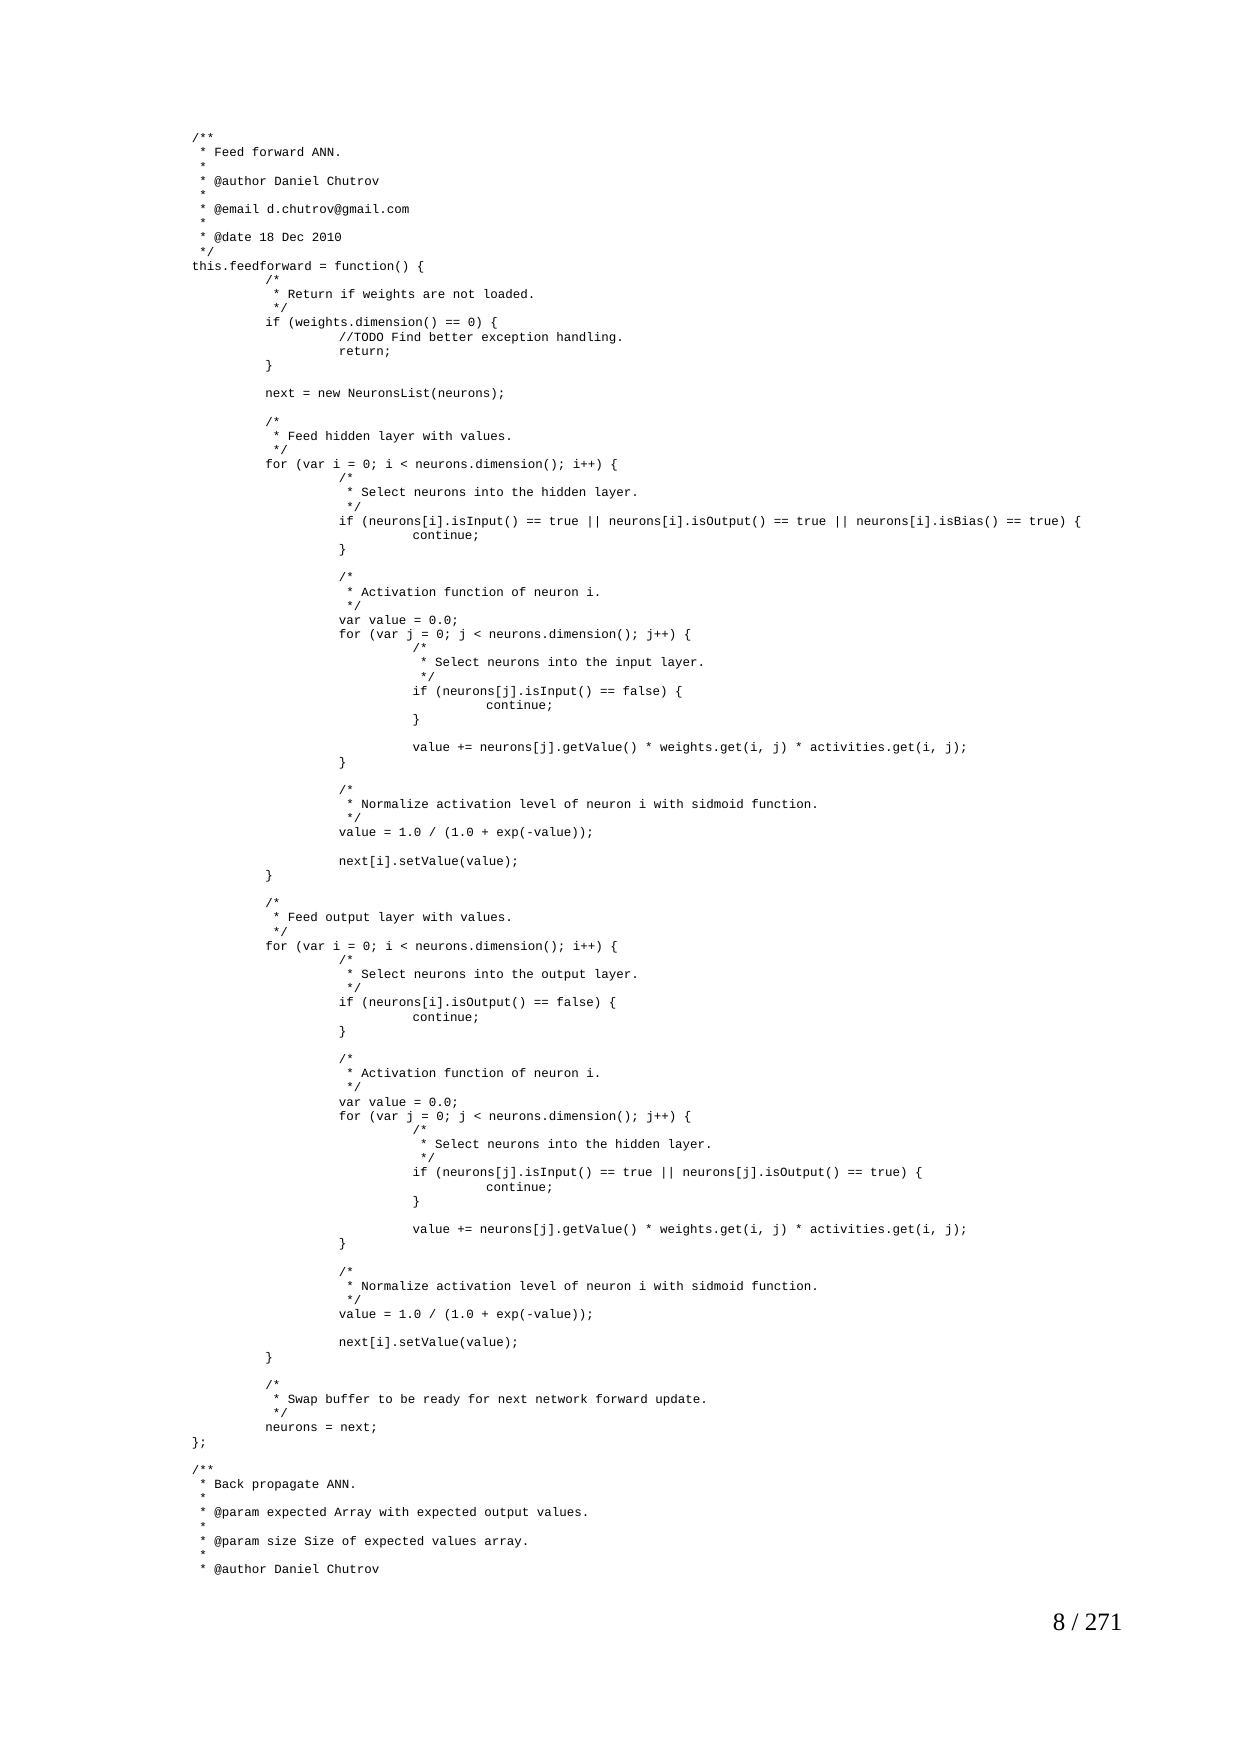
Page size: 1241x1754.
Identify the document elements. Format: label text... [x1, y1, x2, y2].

text for (var i = 0; i < neurons.dimension(); i++) { [118, 940, 1122, 954]
text continue; [118, 1181, 1122, 1195]
text * [118, 189, 1122, 203]
text * Activation function of neuron i. [118, 586, 1122, 600]
text value = 1.0 / (1.0 + exp(-value)); [118, 1308, 1122, 1322]
text neurons = next; [118, 1421, 1122, 1436]
text * Activation function of neuron i. [118, 1067, 1122, 1081]
text * [118, 161, 1122, 175]
text */ [118, 1152, 1122, 1166]
text * Normalize activation level of neuron i with sidmoid function. [118, 1280, 1122, 1294]
text } [118, 359, 1122, 373]
text //TODO Find better exception handling. [118, 331, 1122, 345]
text var value = 0.0; [118, 1096, 1122, 1110]
text } [118, 756, 1122, 770]
text * Return if weights are not loaded. [118, 288, 1122, 302]
text /* [118, 1266, 1122, 1280]
text * Back propagate ANN. [118, 1478, 1122, 1492]
text } [118, 1025, 1122, 1039]
text value = 1.0 / (1.0 + exp(-value)); [118, 826, 1122, 841]
text /** [118, 132, 1122, 146]
text * Normalize activation level of neuron i with sidmoid function. [118, 798, 1122, 812]
text */ [118, 302, 1122, 316]
text */ [118, 1407, 1122, 1421]
text /* [118, 954, 1122, 968]
text next[i].setValue(value); [118, 855, 1122, 869]
text return; [118, 345, 1122, 359]
text */ [118, 444, 1122, 458]
text } [118, 713, 1122, 727]
text next = new NeuronsList(neurons); [118, 387, 1122, 401]
text * Select neurons into the input layer. [118, 656, 1122, 671]
text /* [118, 784, 1122, 798]
text /* [118, 1053, 1122, 1067]
text continue; [118, 529, 1122, 543]
text */ [118, 600, 1122, 614]
text this.feedforward = function() { [118, 260, 1122, 274]
text continue; [118, 699, 1122, 713]
text /* [118, 897, 1122, 911]
text * @email d.chutrov@gmail.com [118, 203, 1122, 217]
text * @author Daniel Chutrov [118, 175, 1122, 189]
text * [118, 1549, 1122, 1563]
text value += neurons[j].getValue() * weights.get(i, j) * activities.get(i, j); [118, 1223, 1122, 1237]
text /* [118, 642, 1122, 656]
text * Swap buffer to be ready for next network forward update. [118, 1393, 1122, 1407]
text */ [118, 501, 1122, 515]
text * Select neurons into the hidden layer. [118, 1138, 1122, 1152]
text } [118, 1237, 1122, 1251]
text * [118, 217, 1122, 231]
text if (weights.dimension() == 0) { [118, 316, 1122, 331]
text } [118, 869, 1122, 883]
text } [118, 1351, 1122, 1365]
text * @date 18 Dec 2010 [118, 231, 1122, 246]
text * Select neurons into the hidden layer. [118, 486, 1122, 501]
text /* [118, 1379, 1122, 1393]
text /* [118, 416, 1122, 430]
text * @author Daniel Chutrov [118, 1563, 1122, 1577]
text value += neurons[j].getValue() * weights.get(i, j) * activities.get(i, j); [118, 741, 1122, 756]
text */ [118, 1081, 1122, 1096]
text /* [118, 274, 1122, 288]
text * [118, 1521, 1122, 1535]
text */ [118, 246, 1122, 260]
text * @param expected Array with expected output values. [118, 1506, 1122, 1521]
text */ [118, 671, 1122, 685]
text /* [118, 571, 1122, 586]
text if (neurons[j].isInput() == true || neurons[j].isOutput() == true) { [118, 1166, 1122, 1181]
text for (var j = 0; j < neurons.dimension(); j++) { [118, 1110, 1122, 1124]
text */ [118, 1294, 1122, 1308]
text for (var j = 0; j < neurons.dimension(); j++) { [118, 628, 1122, 642]
text /* [118, 472, 1122, 486]
text var value = 0.0; [118, 614, 1122, 628]
text * Feed forward ANN. [118, 146, 1122, 161]
text */ [118, 982, 1122, 996]
text next[i].setValue(value); [118, 1336, 1122, 1351]
text * Feed output layer with values. [118, 911, 1122, 926]
text if (neurons[j].isInput() == false) { [118, 685, 1122, 699]
text /* [118, 1124, 1122, 1138]
text } [118, 543, 1122, 557]
text if (neurons[i].isInput() == true || neurons[i].isOutput() == true || neurons[i].isBias() == true) { [118, 515, 1122, 529]
text * [118, 1492, 1122, 1506]
text for (var i = 0; i < neurons.dimension(); i++) { [118, 458, 1122, 472]
text * @param size Size of expected values array. [118, 1535, 1122, 1549]
text */ [118, 926, 1122, 940]
text }; [118, 1436, 1122, 1450]
text * Feed hidden layer with values. [118, 430, 1122, 444]
text */ [118, 812, 1122, 826]
text * Select neurons into the output layer. [118, 968, 1122, 982]
text /** [118, 1464, 1122, 1478]
text continue; [118, 1011, 1122, 1025]
text } [118, 1195, 1122, 1209]
text if (neurons[i].isOutput() == false) { [118, 996, 1122, 1011]
